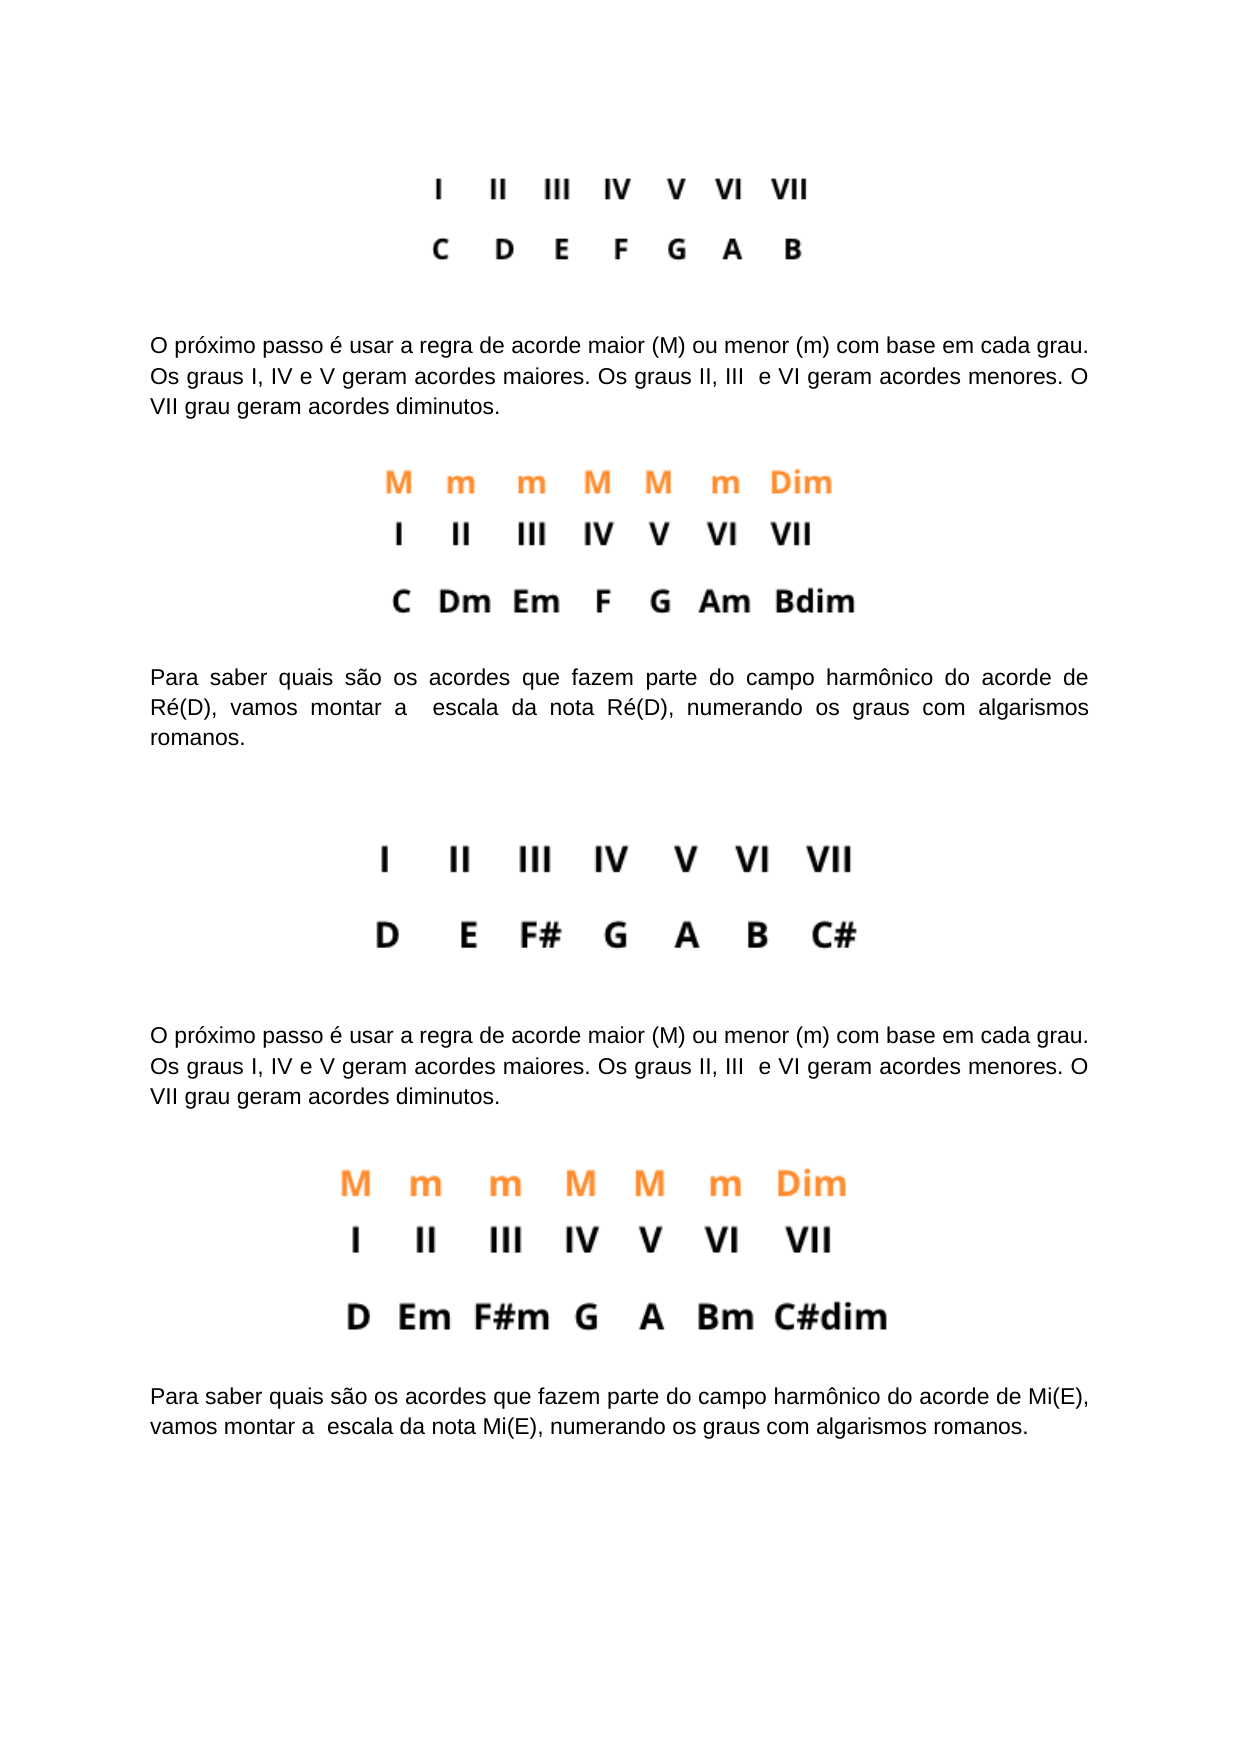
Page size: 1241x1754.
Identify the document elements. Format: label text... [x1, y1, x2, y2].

picture [358, 453, 882, 630]
picture [404, 150, 836, 299]
picture [320, 1143, 920, 1380]
text O próximo passo é usar a regra de acorde maior (M) ou menor (m) com base em cada grau. Os graus I, IV e V geram acordes maiores. Os graus II, III e VI geram acordes menores. O VII grau geram acordes diminutos. [150, 332, 1090, 419]
picture [352, 815, 888, 989]
text O próximo passo é usar a regra de acorde maior (M) ou menor (m) com base em cada grau. Os graus I, IV e V geram acordes maiores. Os graus II, III e VI geram acordes menores. O VII grau geram acordes diminutos. [150, 1022, 1090, 1109]
text Para saber quais são os acordes que fazem parte do campo harmônico do acorde de Mi(E), vamos montar a escala da nota Mi(E), numerando os graus com algarismos romanos. [150, 1383, 1090, 1440]
text Para saber quais são os acordes que fazem parte do campo harmônico do acorde de Ré(D), vamos montar a escala da nota Ré(D), numerando os graus com algarismos romanos. [150, 664, 1090, 751]
